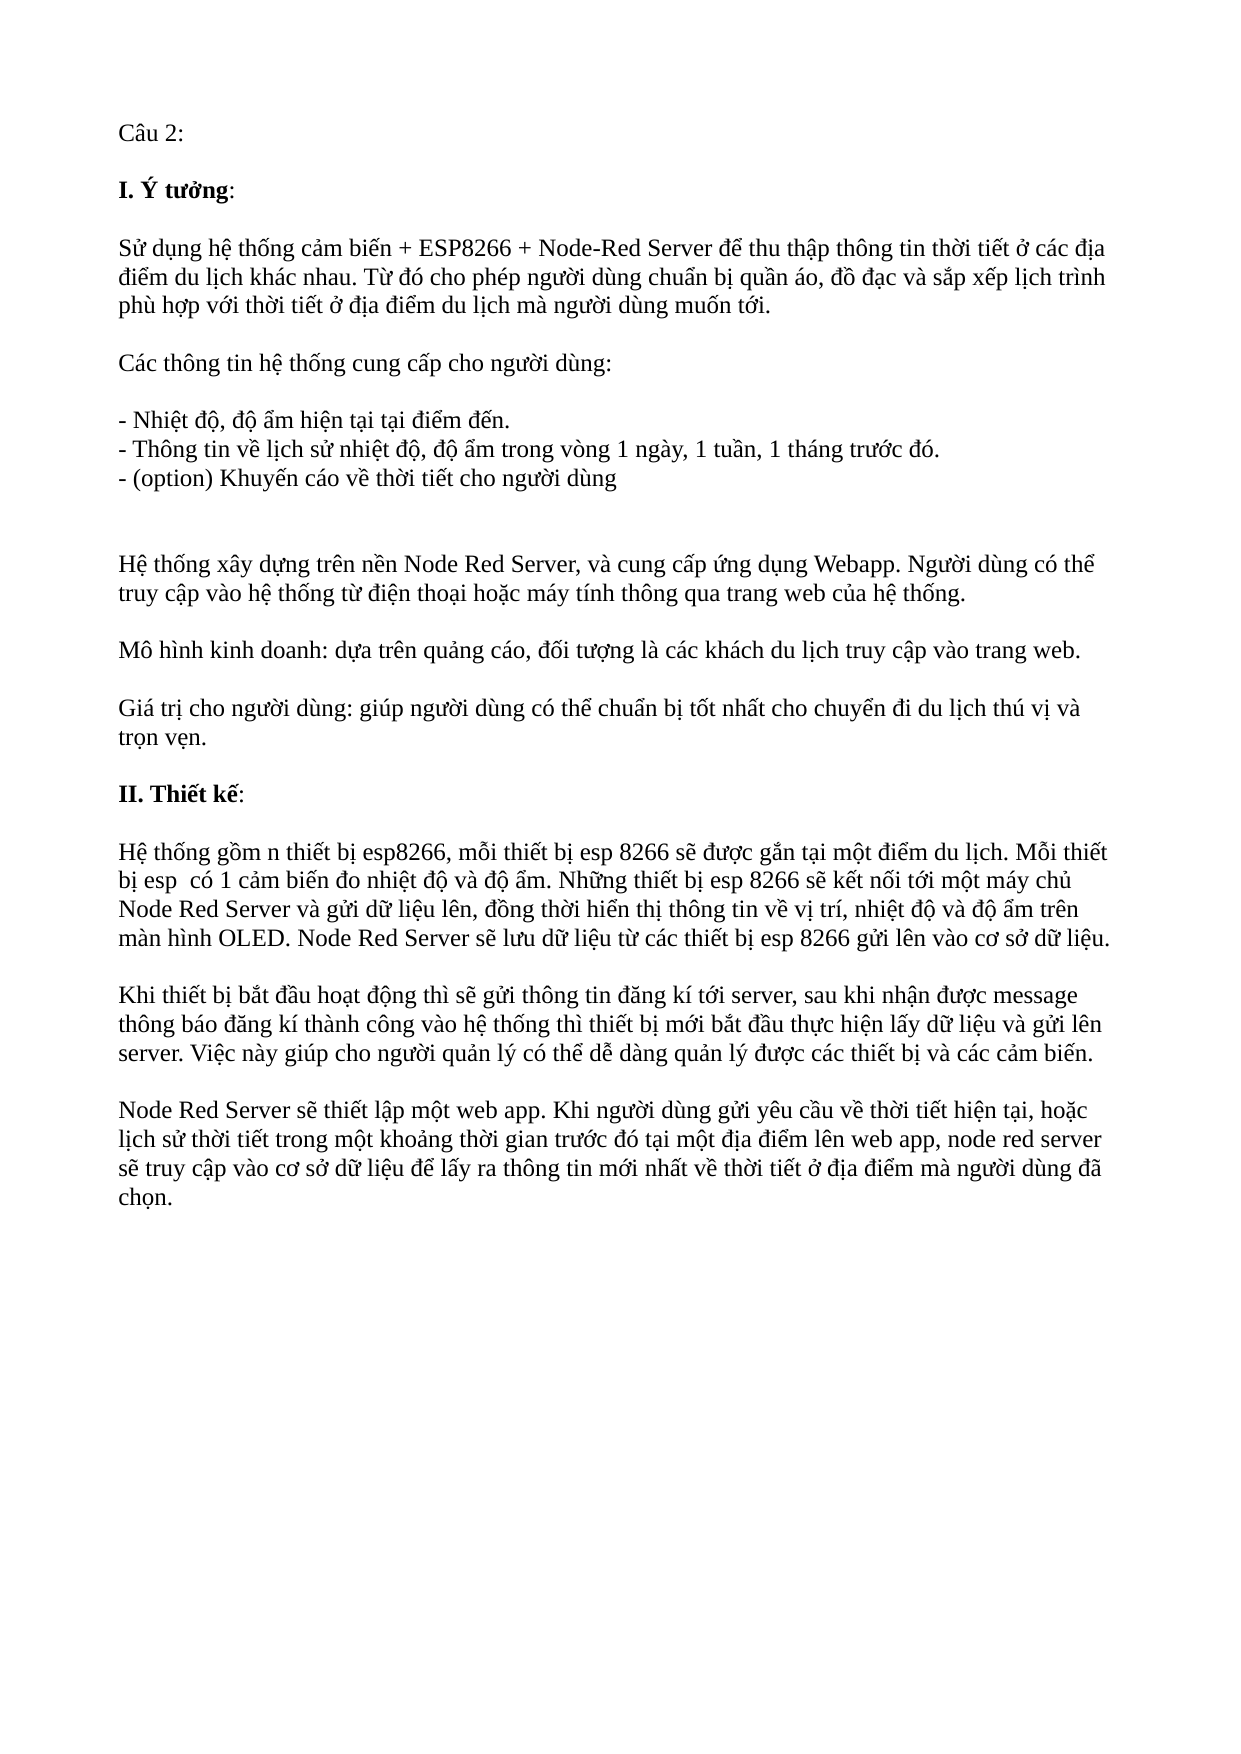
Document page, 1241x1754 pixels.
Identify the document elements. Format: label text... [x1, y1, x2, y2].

text Các thông tin hệ thống cung cấp cho người dùng: [118, 348, 1122, 377]
text II. Thiết kế: [118, 779, 1122, 808]
text Hệ thống xây dựng trên nền Node Red Server, và cung cấp ứng dụng Webapp. Người dùng có thể truy cập vào hệ thống từ điện thoại hoặc máy tính thông qua trang web của hệ thống. [118, 549, 1122, 607]
text Câu 2: [118, 118, 1122, 147]
text Khi thiết bị bắt đầu hoạt động thì sẽ gửi thông tin đăng kí tới server, sau khi nhận được message thông báo đăng kí thành công vào hệ thống thì thiết bị mới bắt đầu thực hiện lấy dữ liệu và gửi lên server. Việc này giúp cho người quản lý có thể dễ dàng quản lý được các thiết bị và các cảm biến. [118, 981, 1122, 1067]
text Sử dụng hệ thống cảm biến + ESP8266 + Node-Red Server để thu thập thông tin thời tiết ở các địa điểm du lịch khác nhau. Từ đó cho phép người dùng chuẩn bị quần áo, đồ đạc và sắp xếp lịch trình phù hợp với thời tiết ở địa điểm du lịch mà người dùng muốn tới. [118, 233, 1122, 319]
text - Thông tin về lịch sử nhiệt độ, độ ẩm trong vòng 1 ngày, 1 tuần, 1 tháng trước đó. [118, 434, 1122, 463]
text - Nhiệt độ, độ ẩm hiện tại tại điểm đến. [118, 406, 1122, 434]
text Mô hình kinh doanh: dựa trên quảng cáo, đối tượng là các khách du lịch truy cập vào trang web. [118, 636, 1122, 664]
text Hệ thống gồm n thiết bị esp8266, mỗi thiết bị esp 8266 sẽ được gắn tại một điểm du lịch. Mỗi thiết bị esp có 1 cảm biến đo nhiệt độ và độ ẩm. Những thiết bị esp 8266 sẽ kết nối tới một máy chủ Node Red Server và gửi dữ liệu lên, đồng thời hiển thị thông tin về vị trí, nhiệt độ và độ ẩm trên màn hình OLED. Node Red Server sẽ lưu dữ liệu từ các thiết bị esp 8266 gửi lên vào cơ sở dữ liệu. [118, 837, 1122, 952]
text I. Ý tưởng: [118, 176, 1122, 204]
text Node Red Server sẽ thiết lập một web app. Khi người dùng gửi yêu cầu về thời tiết hiện tại, hoặc lịch sử thời tiết trong một khoảng thời gian trước đó tại một địa điểm lên web app, node red server sẽ truy cập vào cơ sở dữ liệu để lấy ra thông tin mới nhất về thời tiết ở địa điểm mà người dùng đã chọn. [118, 1096, 1122, 1211]
text Giá trị cho người dùng: giúp người dùng có thể chuẩn bị tốt nhất cho chuyển đi du lịch thú vị và trọn vẹn. [118, 693, 1122, 751]
text - (option) Khuyến cáo về thời tiết cho người dùng [118, 463, 1122, 492]
